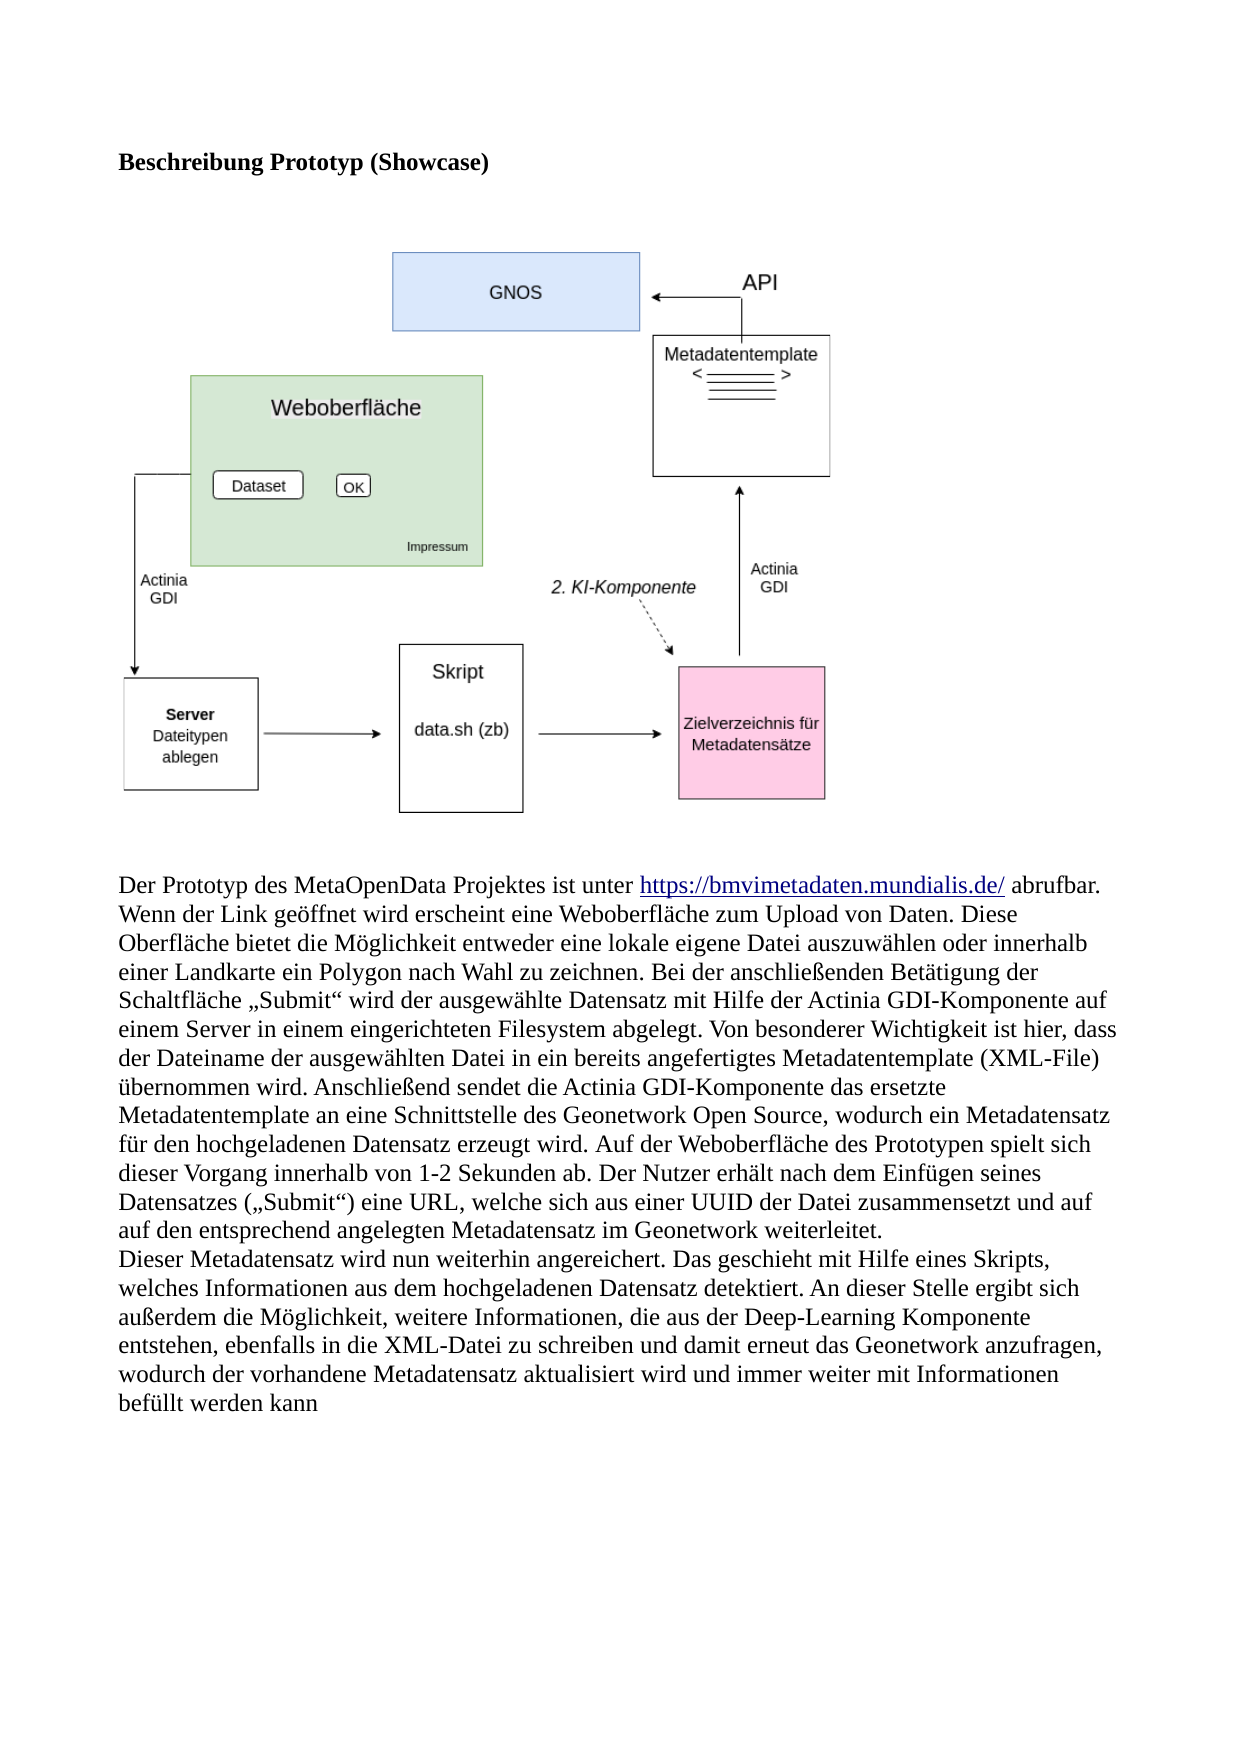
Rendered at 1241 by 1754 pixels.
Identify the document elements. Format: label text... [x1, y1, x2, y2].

text Beschreibung Prototyp (Showcase) [118, 147, 1122, 176]
text Der Prototyp des MetaOpenData Projektes ist unter https://bmvimetadaten.mundialis.de/ abrufbar. [118, 871, 1122, 899]
text Dieser Metadatensatz wird nun weiterhin angereichert. Das geschieht mit Hilfe eines Skripts, welches Informationen aus dem hochgeladenen Datensatz detektiert. An dieser Stelle ergibt sich außerdem die Möglichkeit, weitere Informationen, die aus der Deep-Learning Komponente entstehen, ebenfalls in die XML-Datei zu schreiben und damit erneut das Geonetwork anzufragen, wodurch der vorhandene Metadatensatz aktualisiert wird und immer weiter mit Informationen befüllt werden kann [118, 1244, 1122, 1417]
picture [123, 252, 831, 813]
text Wenn der Link geöffnet wird erscheint eine Weboberfläche zum Upload von Daten. Diese Oberfläche bietet die Möglichkeit entweder eine lokale eigene Datei auszuwählen oder innerhalb einer Landkarte ein Polygon nach Wahl zu zeichnen. Bei der anschließenden Betätigung der Schaltfläche „Submit“ wird der ausgewählte Datensatz mit Hilfe der Actinia GDI-Komponente auf einem Server in einem eingerichteten Filesystem abgelegt. Von besonderer Wichtigkeit ist hier, dass der Dateiname der ausgewählten Datei in ein bereits angefertigtes Metadatentemplate (XML-File) übernommen wird. Anschließend sendet die Actinia GDI-Komponente das ersetzte Metadatentemplate an eine Schnittstelle des Geonetwork Open Source, wodurch ein Metadatensatz für den hochgeladenen Datensatz erzeugt wird. Auf der Weboberfläche des Prototypen spielt sich dieser Vorgang innerhalb von 1-2 Sekunden ab. Der Nutzer erhält nach dem Einfügen seines Datensatzes („Submit“) eine URL, welche sich aus einer UUID der Datei zusammensetzt und auf auf den entsprechend angelegten Metadatensatz im Geonetwork weiterleitet. [118, 899, 1122, 1244]
